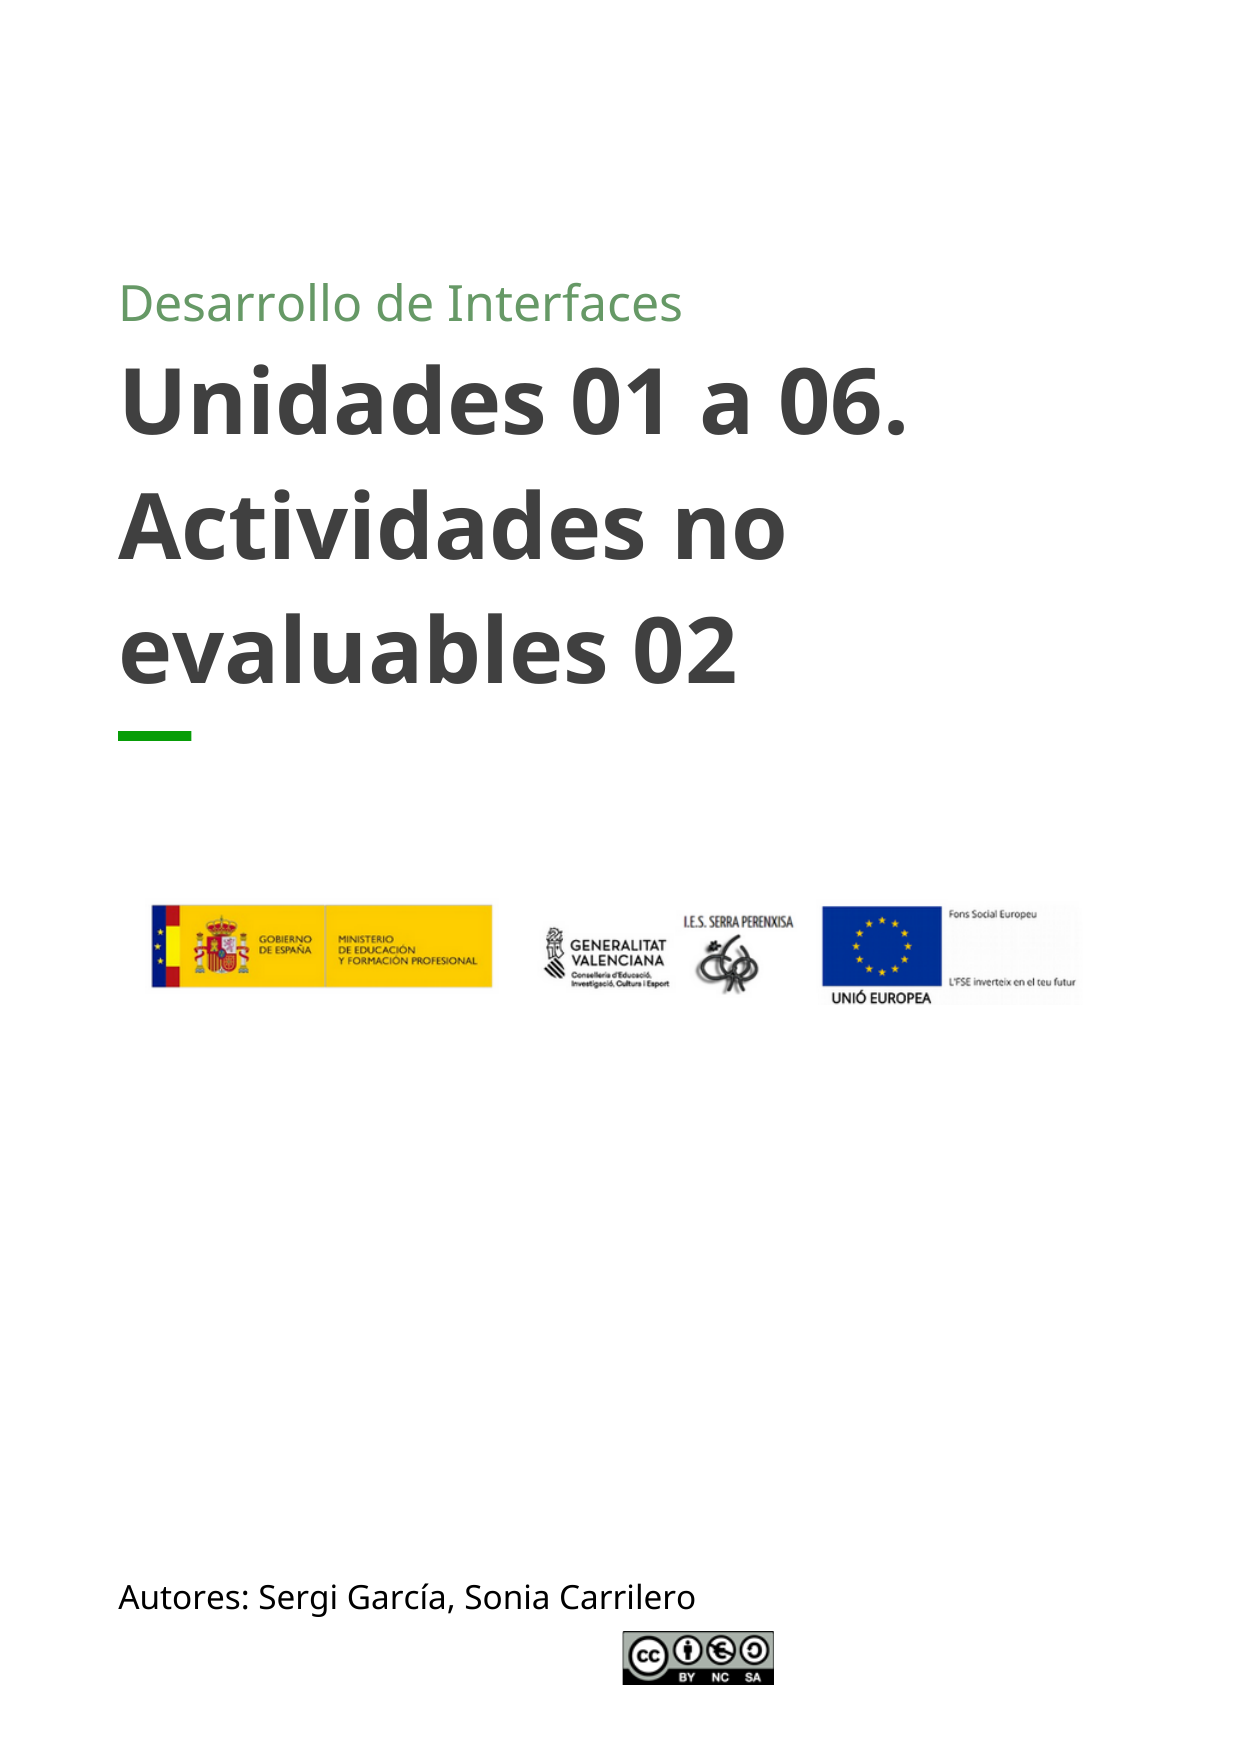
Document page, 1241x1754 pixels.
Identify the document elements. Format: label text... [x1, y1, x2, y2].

title Desarrollo de Interfaces Unidades 01 a 06. Actividades no evaluables 02 [118, 268, 1122, 711]
text Autores: Sergi García, Sonia Carrilero [118, 1574, 1122, 1619]
picture [118, 885, 1123, 1005]
picture [118, 731, 192, 741]
picture [622, 1631, 774, 1685]
